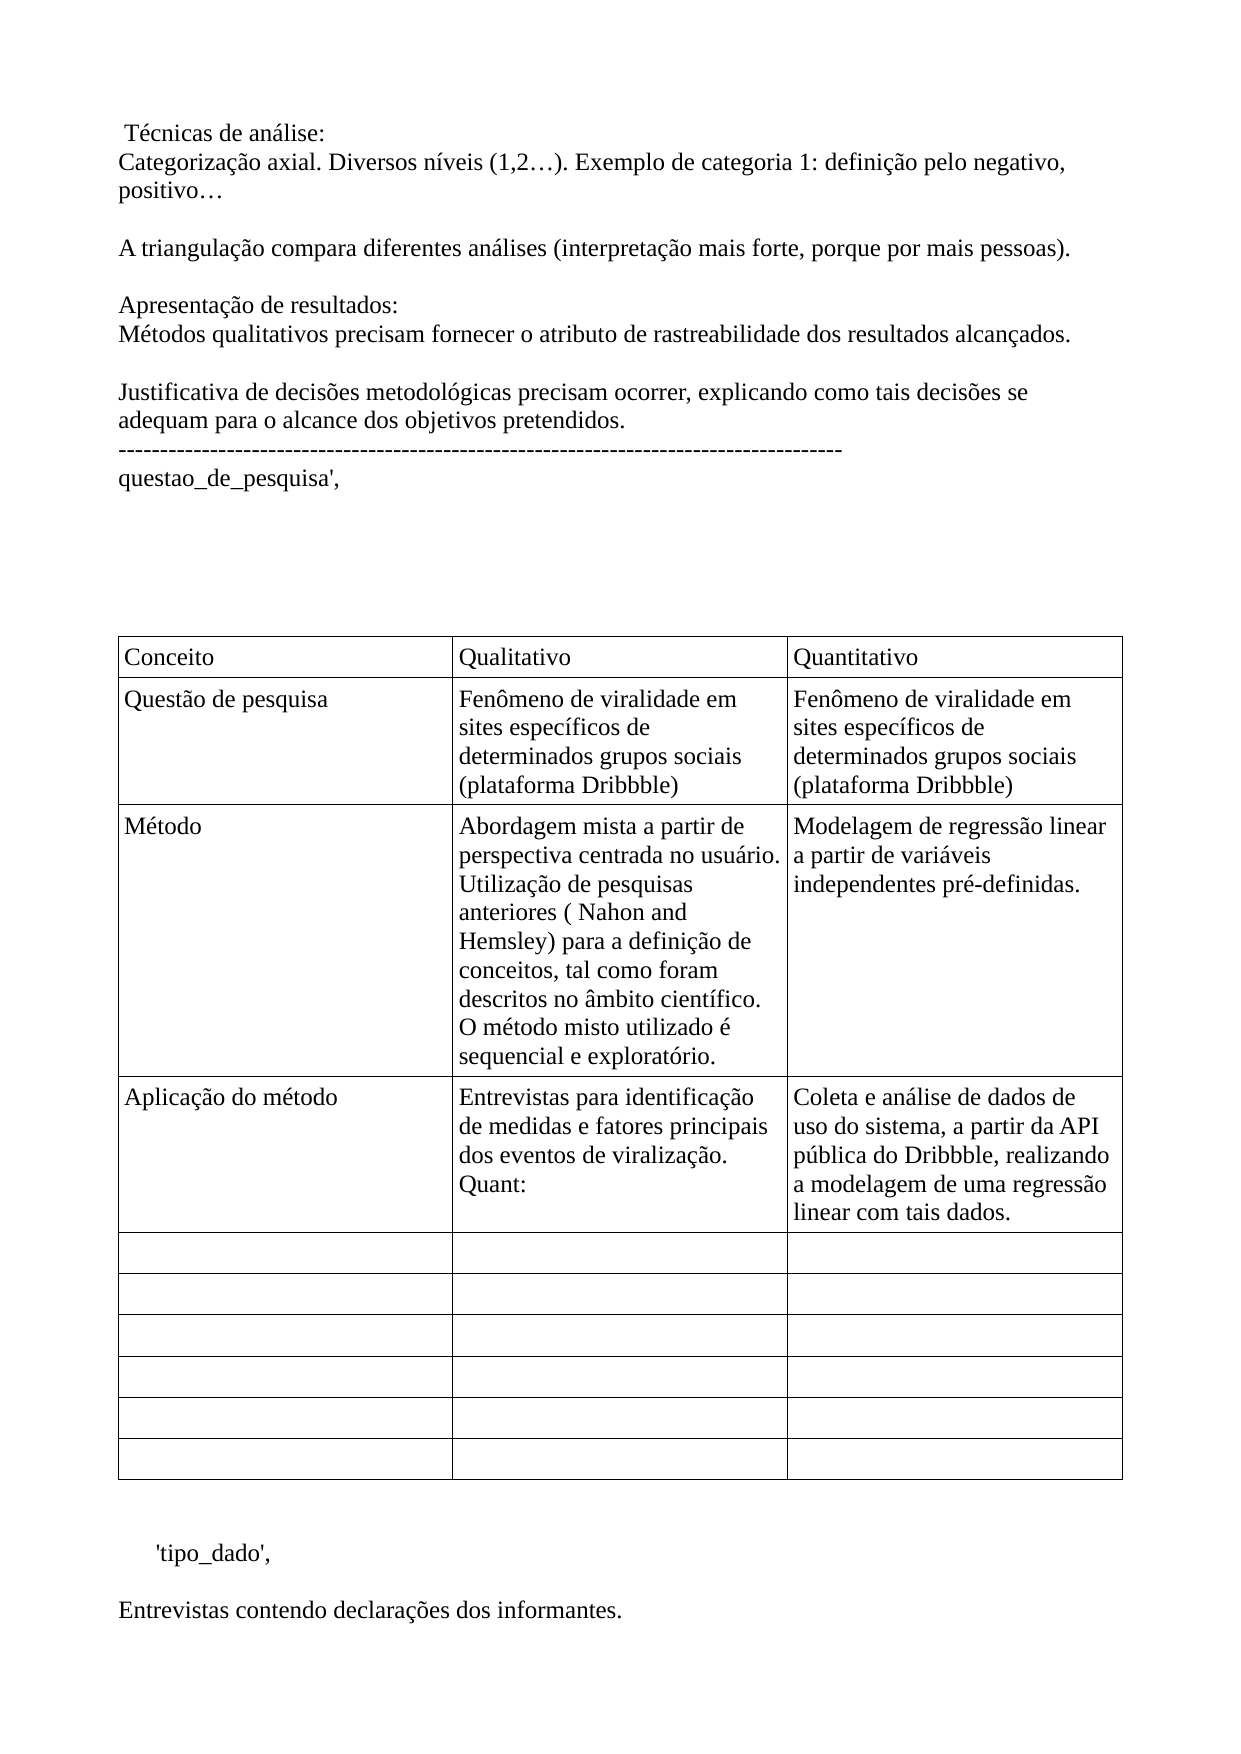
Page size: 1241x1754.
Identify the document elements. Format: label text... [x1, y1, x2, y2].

table_cell [788, 1357, 1122, 1397]
table_cell Método [119, 805, 452, 1076]
text A triangulação compara diferentes análises (interpretação mais forte, porque por mais pessoas). [118, 233, 1122, 262]
table_cell [119, 1398, 452, 1438]
table_cell [453, 1233, 787, 1273]
table_cell [788, 1398, 1122, 1438]
table_cell [119, 1233, 452, 1273]
table_cell [453, 1398, 787, 1438]
table_cell Abordagem mista a partir de perspectiva centrada no usuário. Utilização de pesquisas anteriores ( Nahon and Hemsley) para a definição de conceitos, tal como foram descritos no âmbito científico. O método misto utilizado é sequencial e exploratório. [453, 805, 787, 1076]
table_cell Fenômeno de viralidade em sites específicos de determinados grupos sociais (plataforma Dribbble) [453, 678, 787, 804]
table_cell Questão de pesquisa [119, 678, 452, 804]
table_cell [453, 1357, 787, 1397]
text questao_de_pesquisa', [118, 463, 1122, 492]
table_cell [119, 1315, 452, 1356]
text Categorização axial. Diversos níveis (1,2…). Exemplo de categoria 1: definição pelo negativo, positivo… [118, 147, 1122, 204]
table_cell [453, 1274, 787, 1314]
table_header Conceito [119, 637, 452, 677]
table_header Qualitativo [453, 637, 787, 677]
table_cell [788, 1274, 1122, 1314]
table_cell Entrevistas para identificação de medidas e fatores principais dos eventos de viralização. Quant: [453, 1077, 787, 1232]
table_cell [453, 1315, 787, 1356]
table_header Quantitativo [788, 637, 1122, 677]
text --------------------------------------------------------------------------------------- [118, 434, 1122, 463]
table_cell [119, 1274, 452, 1314]
table_cell Coleta e análise de dados de uso do sistema, a partir da API pública do Dribbble, realizando a modelagem de uma regressão linear com tais dados. [788, 1077, 1122, 1232]
text Métodos qualitativos precisam fornecer o atributo de rastreabilidade dos resultados alcançados. [118, 319, 1122, 348]
table_cell [788, 1439, 1122, 1479]
table_cell Aplicação do método [119, 1077, 452, 1232]
text 'tipo_dado', [118, 1538, 1122, 1567]
table_cell [119, 1439, 452, 1479]
table_cell [119, 1357, 452, 1397]
text Técnicas de análise: [118, 118, 1122, 147]
table_cell Modelagem de regressão linear a partir de variáveis independentes pré-definidas. [788, 805, 1122, 1076]
table_cell [788, 1233, 1122, 1273]
table_cell [453, 1439, 787, 1479]
text Apresentação de resultados: [118, 291, 1122, 319]
text Justificativa de decisões metodológicas precisam ocorrer, explicando como tais decisões se adequam para o alcance dos objetivos pretendidos. [118, 377, 1122, 434]
table_cell [788, 1315, 1122, 1356]
text Entrevistas contendo declarações dos informantes. [118, 1595, 1122, 1624]
table_cell Fenômeno de viralidade em sites específicos de determinados grupos sociais (plataforma Dribbble) [788, 678, 1122, 804]
